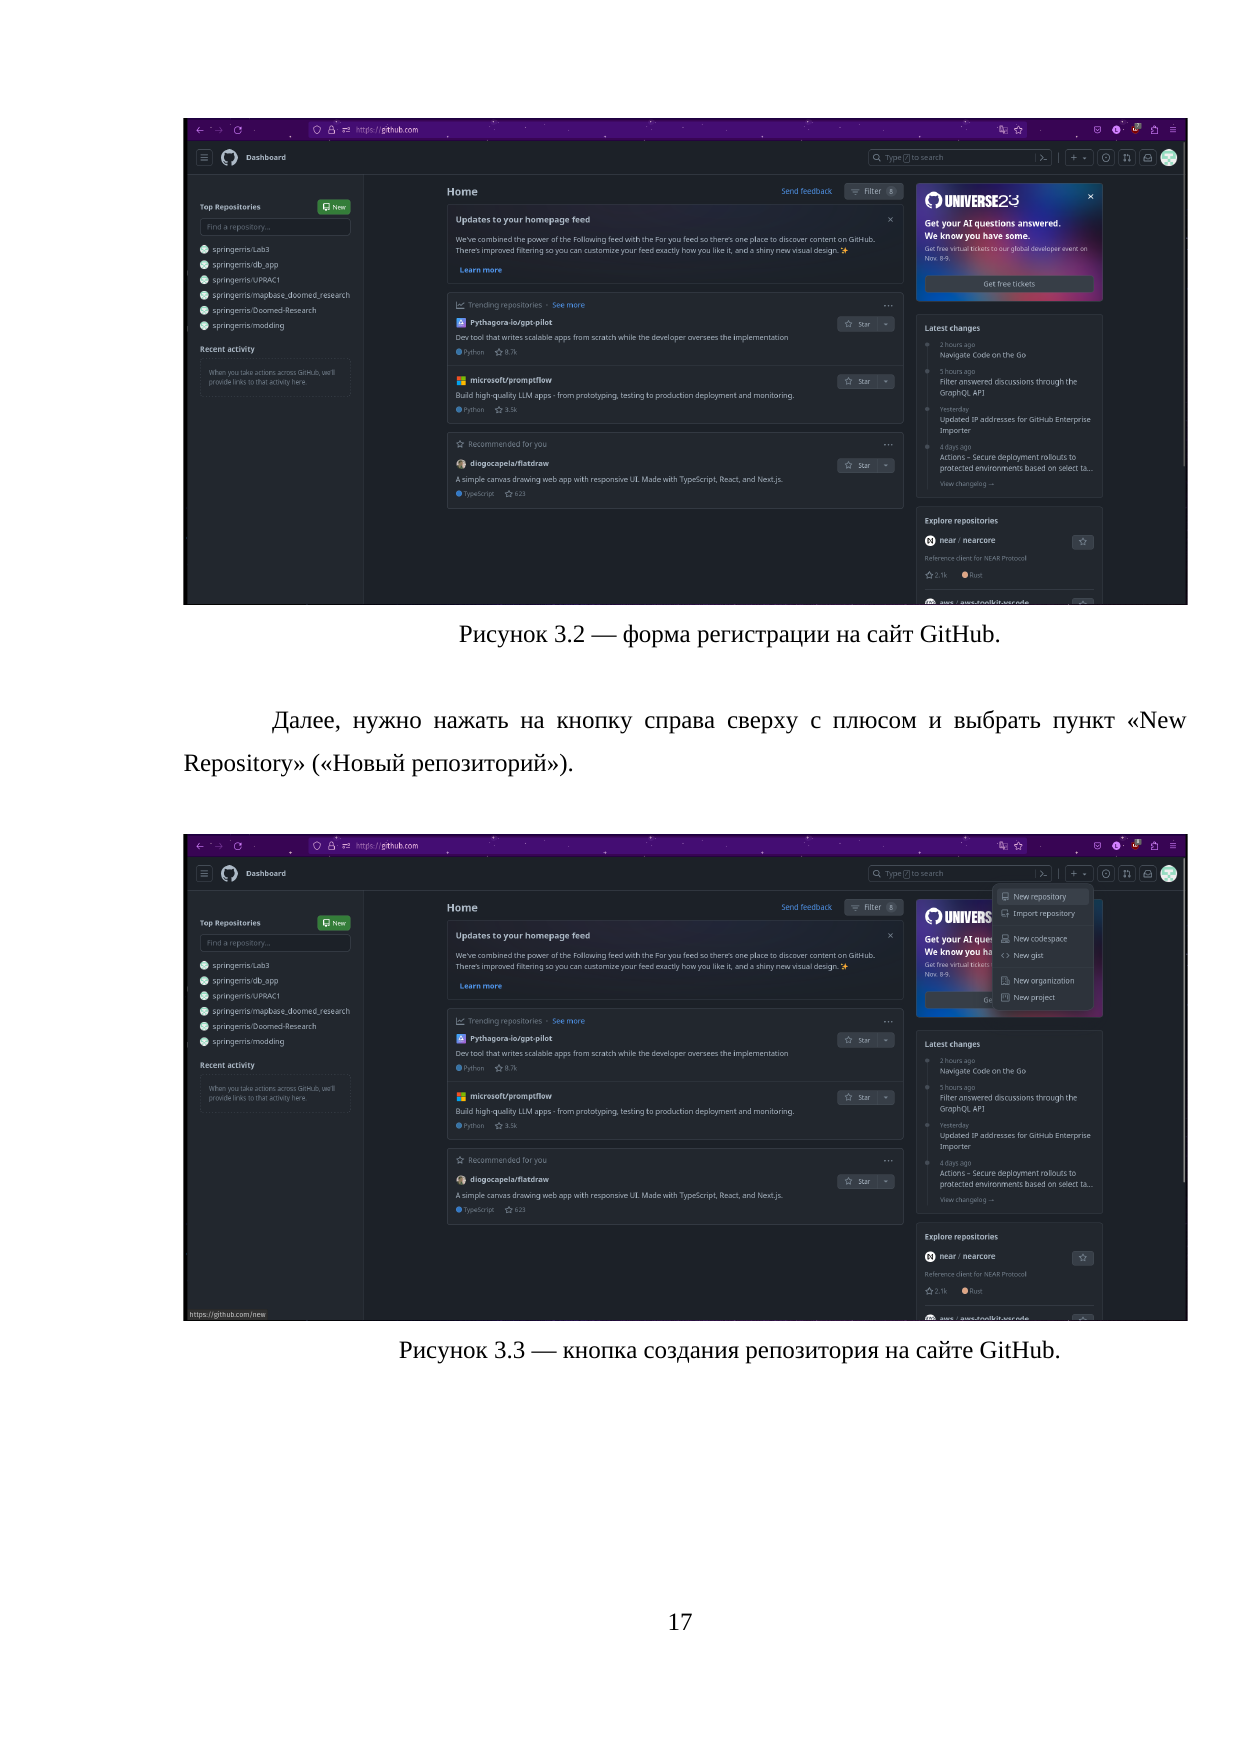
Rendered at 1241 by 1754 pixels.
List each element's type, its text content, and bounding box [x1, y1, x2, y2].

picture [183, 834, 1188, 1321]
text Рисунок 3.2 — форма регистрации на сайт GitHub. [183, 605, 1188, 647]
text Далее, нужно нажать на кнопку справа сверху с плюсом и выбрать пункт «New Repository» («Новый репозиторий»). [183, 705, 1188, 777]
picture [183, 118, 1188, 605]
text Рисунок 3.3 — кнопка создания репозитория на сайте GitHub. [183, 1321, 1188, 1363]
